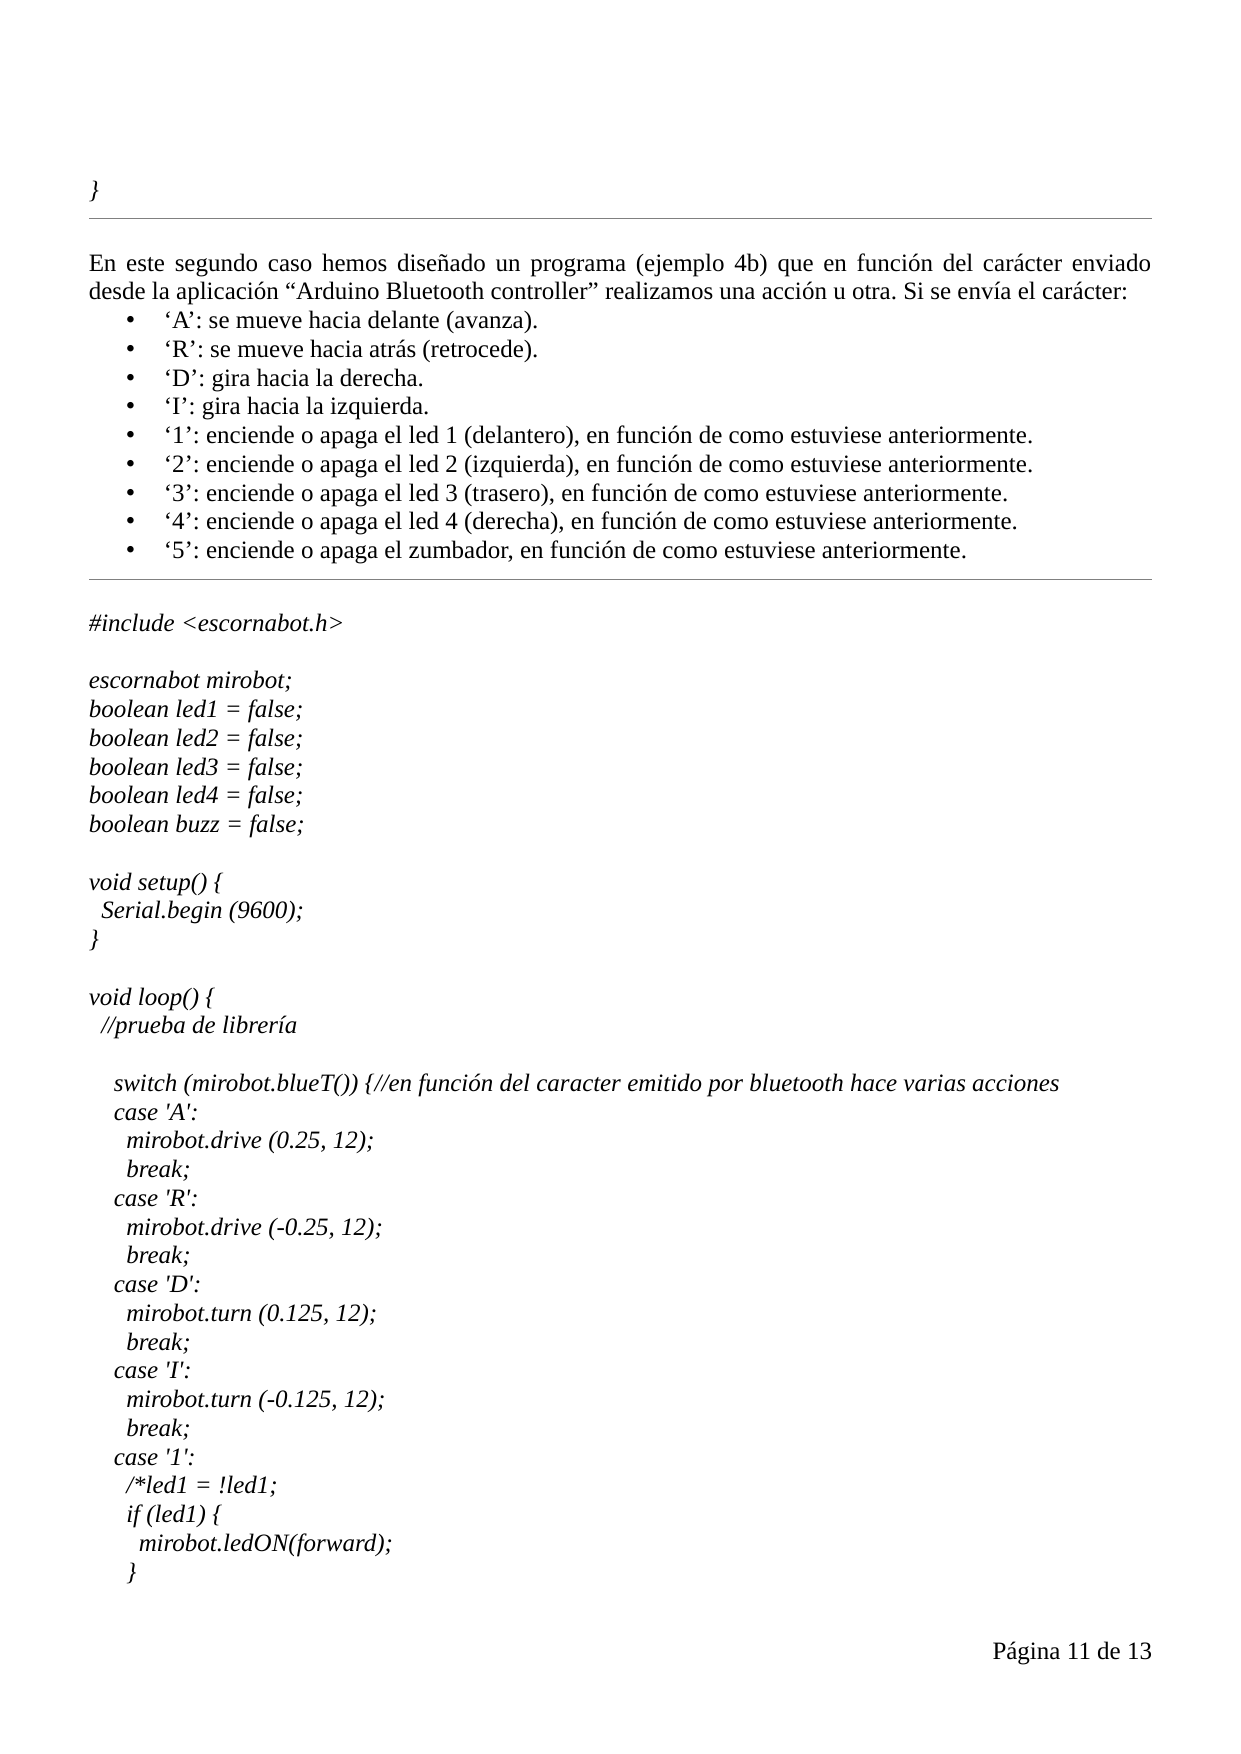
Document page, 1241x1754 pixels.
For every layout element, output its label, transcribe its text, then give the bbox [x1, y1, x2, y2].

text case 'A': [88, 1097, 1152, 1126]
text void loop() { [88, 982, 1152, 1011]
text boolean led1 = false; [88, 694, 1152, 723]
list ‘A’: se mueve hacia delante (avanza). [126, 305, 1152, 334]
text } [88, 1557, 1152, 1586]
text } [88, 924, 1152, 953]
text case 'D': [88, 1269, 1152, 1298]
text break; [88, 1154, 1152, 1183]
text switch (mirobot.blueT()) {//en función del caracter emitido por bluetooth hace varias acciones [88, 1068, 1152, 1097]
text mirobot.drive (-0.25, 12); [88, 1212, 1152, 1241]
text En este segundo caso hemos diseñado un programa (ejemplo 4b) que en función del carácter enviado desde la aplicación “Arduino Bluetooth controller” realizamos una acción u otra. Si se envía el carácter: [88, 248, 1152, 305]
text break; [88, 1241, 1152, 1269]
list ‘D’: gira hacia la derecha. [126, 363, 1152, 391]
text boolean led4 = false; [88, 781, 1152, 809]
text boolean led2 = false; [88, 723, 1152, 752]
list ‘R’: se mueve hacia atrás (retrocede). [126, 334, 1152, 363]
list ‘I’: gira hacia la izquierda. [126, 391, 1152, 420]
list ‘3’: enciende o apaga el led 3 (trasero), en función de como estuviese anteriormente. [126, 478, 1152, 506]
text if (led1) { [88, 1499, 1152, 1528]
text break; [88, 1413, 1152, 1442]
text void setup() { [88, 867, 1152, 896]
text mirobot.ledON(forward); [88, 1528, 1152, 1557]
text /*led1 = !led1; [88, 1471, 1152, 1499]
text boolean led3 = false; [88, 752, 1152, 781]
text boolean buzz = false; [88, 809, 1152, 838]
text escornabot mirobot; [88, 666, 1152, 694]
text case '1': [88, 1442, 1152, 1471]
text case 'I': [88, 1356, 1152, 1384]
text #include <escornabot.h> [88, 608, 1152, 637]
text break; [88, 1327, 1152, 1356]
text case 'R': [88, 1183, 1152, 1212]
list ‘4’: enciende o apaga el led 4 (derecha), en función de como estuviese anteriormente. [126, 506, 1152, 535]
list ‘1’: enciende o apaga el led 1 (delantero), en función de como estuviese anteriormente. [126, 420, 1152, 449]
text mirobot.turn (-0.125, 12); [88, 1384, 1152, 1413]
text Serial.begin (9600); [88, 896, 1152, 924]
text mirobot.drive (0.25, 12); [88, 1126, 1152, 1154]
list ‘5’: enciende o apaga el zumbador, en función de como estuviese anteriormente. [126, 535, 1152, 564]
text mirobot.turn (0.125, 12); [88, 1298, 1152, 1327]
text //prueba de librería [88, 1011, 1152, 1039]
list ‘2’: enciende o apaga el led 2 (izquierda), en función de como estuviese anteriormente. [126, 449, 1152, 478]
text } [88, 175, 1152, 203]
